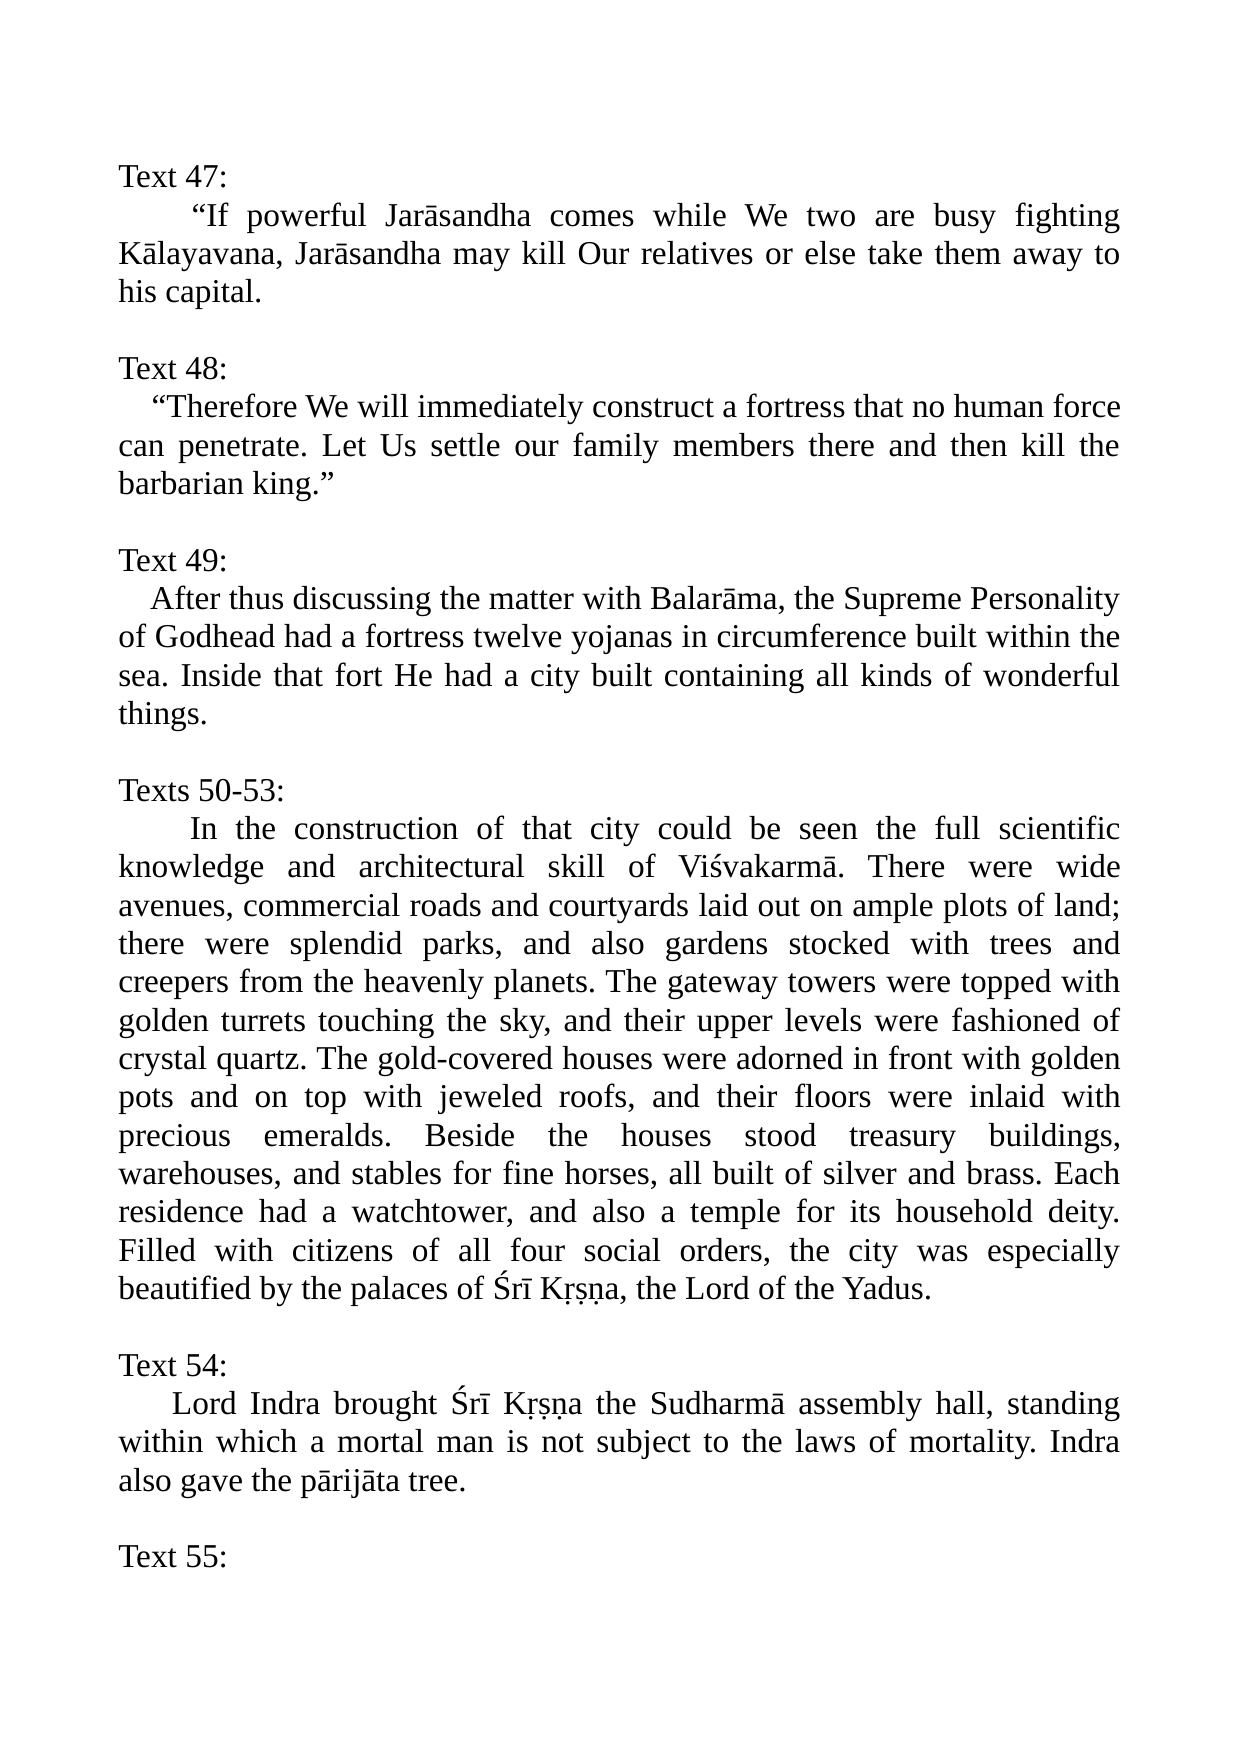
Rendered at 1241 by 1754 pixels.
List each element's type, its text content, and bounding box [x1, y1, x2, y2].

text “Therefore We will immediately construct a fortress that no human force can penetrate. Let Us settle our family members there and then kill the barbarian king.” [118, 386, 1122, 501]
text Text 54: [118, 1345, 1122, 1383]
text Text 47: [118, 156, 1122, 195]
text Text 48: [118, 348, 1122, 386]
text In the construction of that city could be seen the full scientific knowledge and architectural skill of Viśvakarmā. There were wide avenues, commercial roads and courtyards laid out on ample plots of land; there were splendid parks, and also gardens stocked with trees and creepers from the heavenly planets. The gateway towers were topped with golden turrets touching the sky, and their upper levels were fashioned of crystal quartz. The gold-covered houses were adorned in front with golden pots and on top with jeweled roofs, and their floors were inlaid with precious emeralds. Beside the houses stood treasury buildings, warehouses, and stables for fine horses, all built of silver and brass. Each residence had a watchtower, and also a temple for its household deity. Filled with citizens of all four social orders, the city was especially beautified by the palaces of Śrī Kṛṣṇa, the Lord of the Yadus. [118, 808, 1122, 1306]
text Text 49: [118, 540, 1122, 578]
text “If powerful Jarāsandha comes while We two are busy fighting Kālayavana, Jarāsandha may kill Our relatives or else take them away to his capital. [118, 195, 1122, 310]
text Texts 50-53: [118, 770, 1122, 808]
text Lord Indra brought Śrī Kṛṣṇa the Sudharmā assembly hall, standing within which a mortal man is not subject to the laws of mortality. Indra also gave the pārijāta tree. [118, 1383, 1122, 1498]
text After thus discussing the matter with Balarāma, the Supreme Personality of Godhead had a fortress twelve yojanas in circumference built within the sea. Inside that fort He had a city built containing all kinds of wonderful things. [118, 578, 1122, 731]
text Text 55: [118, 1536, 1122, 1575]
